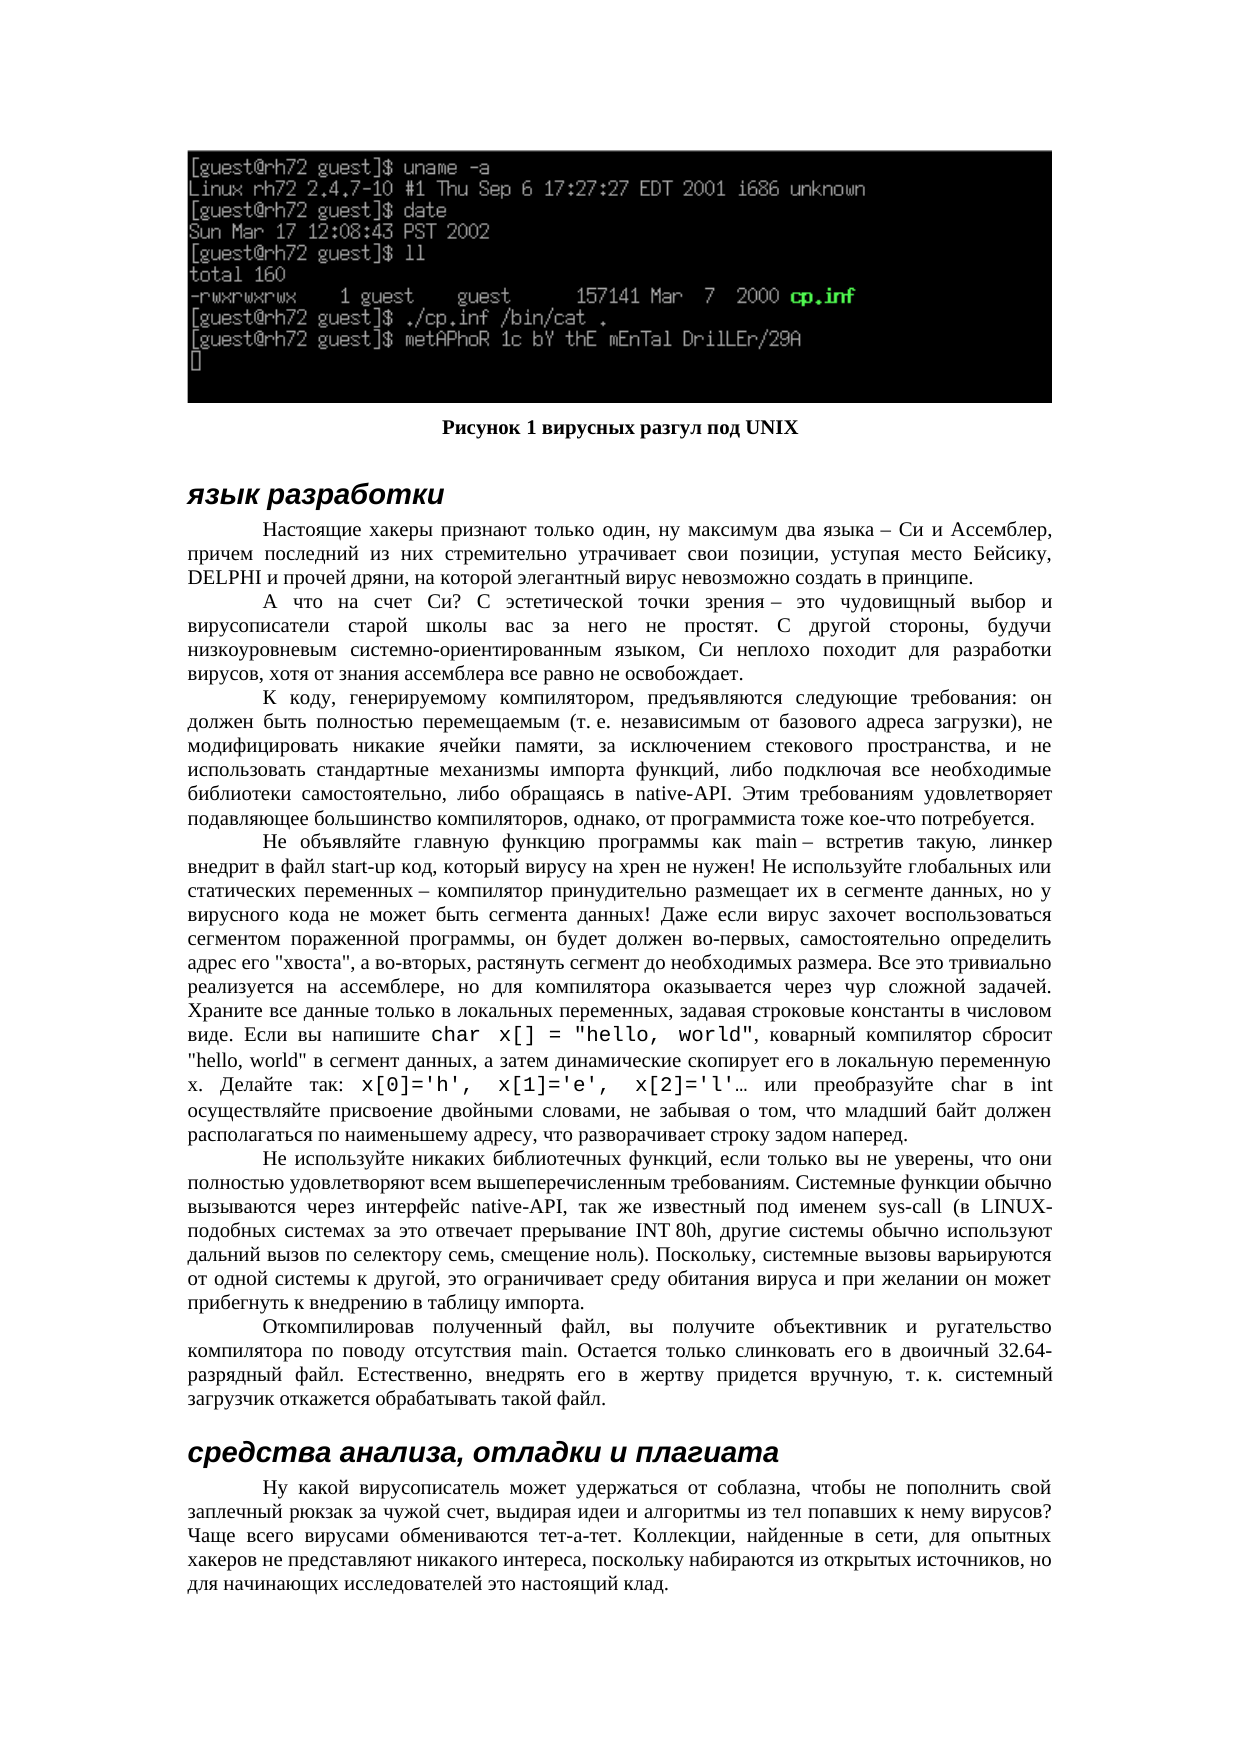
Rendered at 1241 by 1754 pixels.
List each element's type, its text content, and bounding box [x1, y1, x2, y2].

picture [187, 150, 1052, 403]
text А что на счет Си? С эстетической точки зрения – это чудовищный выбор и вирусописатели старой школы вас за него не простят. С другой стороны, будучи низкоуровневым системно-ориентированным языком, Си неплохо походит для разработки вирусов, хотя от знания ассемблера все равно не освобождает. [187, 589, 1053, 685]
text Рисунок 1 вирусных разгул под UNIX [187, 415, 1053, 439]
subtitle средства анализа, отладки и плагиата [187, 1435, 1053, 1469]
text Ну какой вирусописатель может удержаться от соблазна, чтобы не пополнить свой заплечный рюкзак за чужой счет, выдирая идеи и алгоритмы из тел попавших к нему вирусов? Чаще всего вирусами обмениваются тет-а-тет. Коллекции, найденные в сети, для опытных хакеров не представляют никакого интереса, поскольку набираются из открытых источников, но для начинающих исследователей это настоящий клад. [187, 1475, 1053, 1595]
text К коду, генерируемому компилятором, предъявляются следующие требования: он должен быть полностью перемещаемым (т. е. независимым от базового адреса загрузки), не модифицировать никакие ячейки памяти, за исключением стекового пространства, и не использовать стандартные механизмы импорта функций, либо подключая все необходимые библиотеки самостоятельно, либо обращаясь в native-API. Этим требованиям удовлетворяет подавляющее большинство компиляторов, однако, от программиста тоже кое-что потребуется. [187, 685, 1053, 829]
subtitle язык разработки [187, 477, 1053, 510]
text Настоящие хакеры признают только один, ну максимум два языка – Си и Ассемблер, причем последний из них стремительно утрачивает свои позиции, уступая место Бейсику, DELPHI и прочей дряни, на которой элегантный вирус невозможно создать в принципе. [187, 517, 1053, 589]
text Не используйте никаких библиотечных функций, если только вы не уверены, что они полностью удовлетворяют всем вышеперечисленным требованиям. Системные функции обычно вызываются через интерфейс native-API, так же известный под именем sys-call (в LINUX-подобных системах за это отвечает прерывание INT 80h, другие системы обычно используют дальний вызов по селектору семь, смещение ноль). Поскольку, системные вызовы варьируются от одной системы к другой, это ограничивает среду обитания вируса и при желании он может прибегнуть к внедрению в таблицу импорта. [187, 1146, 1053, 1314]
text Не объявляйте главную функцию программы как main – встретив такую, линкер внедрит в файл start-up код, который вирусу на хрен не нужен! Не используйте глобальных или статических переменных – компилятор принудительно размещает их в сегменте данных, но у вирусного кода не может быть сегмента данных! Даже если вирус захочет воспользоваться сегментом пораженной программы, он будет должен во-первых, самостоятельно определить адрес его "хвоста", а во-вторых, растянуть сегмент до необходимых размера. Все это тривиально реализуется на ассемблере, но для компилятора оказывается через чур сложной задачей. Храните все данные только в локальных переменных, задавая строковые константы в числовом виде. Если вы напишите char x[] = "hello, world", коварный компилятор сбросит "hello, world" в сегмент данных, а затем динамические скопирует его в локальную переменную x. Делайте так: x[0]='h', x[1]='e', x[2]='l'… или преобразуйте char в int осуществляйте присвоение двойными словами, не забывая о том, что младший байт должен располагаться по наименьшему адресу, что разворачивает строку задом наперед. [187, 829, 1053, 1146]
text Откомпилировав полученный файл, вы получите объективник и ругательство компилятора по поводу отсутствия main. Остается только слинковать его в двоичный 32.64-разрядный файл. Естественно, внедрять его в жертву придется вручную, т. к. системный загрузчик откажется обрабатывать такой файл. [187, 1314, 1053, 1410]
